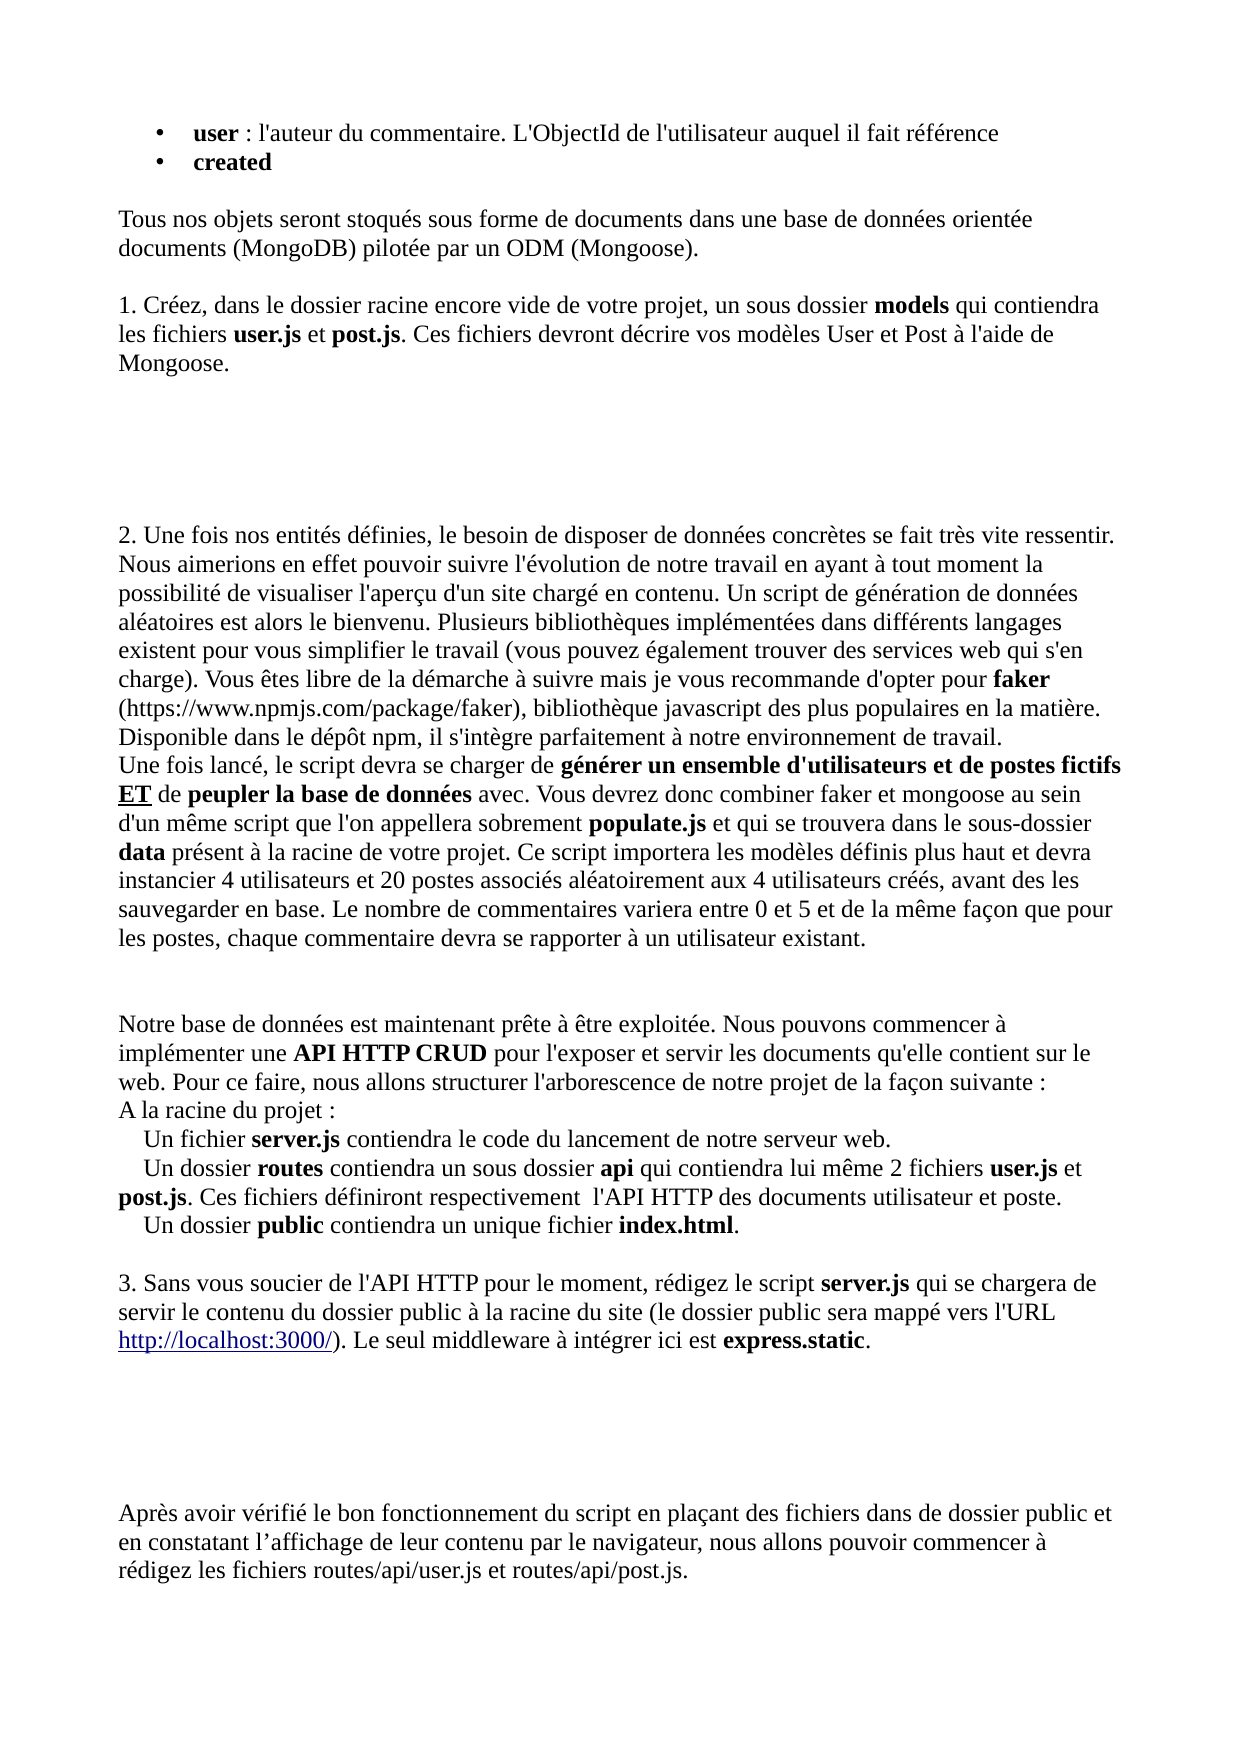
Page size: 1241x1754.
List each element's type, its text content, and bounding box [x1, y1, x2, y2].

text A la racine du projet : [118, 1096, 1122, 1124]
text 3. Sans vous soucier de l'API HTTP pour le moment, rédigez le script server.js qui se chargera de servir le contenu du dossier public à la racine du site (le dossier public sera mappé vers l'URL http://localhost:3000/). Le seul middleware à intégrer ici est express.static. [118, 1268, 1122, 1354]
text Une fois lancé, le script devra se charger de générer un ensemble d'utilisateurs et de postes fictifs ET de peupler la base de données avec. Vous devrez donc combiner faker et mongoose au sein d'un même script que l'on appellera sobrement populate.js et qui se trouvera dans le sous-dossier data présent à la racine de votre projet. Ce script importera les modèles définis plus haut et devra instancier 4 utilisateurs et 20 postes associés aléatoirement aux 4 utilisateurs créés, avant des les sauvegarder en base. Le nombre de commentaires variera entre 0 et 5 et de la même façon que pour les postes, chaque commentaire devra se rapporter à un utilisateur existant. [118, 751, 1122, 952]
text 2. Une fois nos entités définies, le besoin de disposer de données concrètes se fait très vite ressentir. Nous aimerions en effet pouvoir suivre l'évolution de notre travail en ayant à tout moment la possibilité de visualiser l'aperçu d'un site chargé en contenu. Un script de génération de données aléatoires est alors le bienvenu. Plusieurs bibliothèques implémentées dans différents langages existent pour vous simplifier le travail (vous pouvez également trouver des services web qui s'en charge). Vous êtes libre de la démarche à suivre mais je vous recommande d'opter pour faker (https://www.npmjs.com/package/faker), bibliothèque javascript des plus populaires en la matière. Disponible dans le dépôt npm, il s'intègre parfaitement à notre environnement de travail. [118, 521, 1122, 751]
text Tous nos objets seront stoqués sous forme de documents dans une base de données orientée documents (MongoDB) pilotée par un ODM (Mongoose). [118, 204, 1122, 262]
text Un dossier public contiendra un unique fichier index.html. [118, 1211, 1122, 1239]
list created [156, 147, 1122, 176]
text 1. Créez, dans le dossier racine encore vide de votre projet, un sous dossier models qui contiendra les fichiers user.js et post.js. Ces fichiers devront décrire vos modèles User et Post à l'aide de Mongoose. [118, 291, 1122, 377]
text Un dossier routes contiendra un sous dossier api qui contiendra lui même 2 fichiers user.js et post.js. Ces fichiers définiront respectivement l'API HTTP des documents utilisateur et poste. [118, 1153, 1122, 1211]
text Un fichier server.js contiendra le code du lancement de notre serveur web. [118, 1124, 1122, 1153]
text Après avoir vérifié le bon fonctionnement du script en plaçant des fichiers dans de dossier public et en constatant l’affichage de leur contenu par le navigateur, nous allons pouvoir commencer à rédigez les fichiers routes/api/user.js et routes/api/post.js. [118, 1498, 1122, 1584]
list user : l'auteur du commentaire. L'ObjectId de l'utilisateur auquel il fait référence [156, 118, 1122, 147]
text Notre base de données est maintenant prête à être exploitée. Nous pouvons commencer à implémenter une API HTTP CRUD pour l'exposer et servir les documents qu'elle contient sur le web. Pour ce faire, nous allons structurer l'arborescence de notre projet de la façon suivante : [118, 1009, 1122, 1096]
